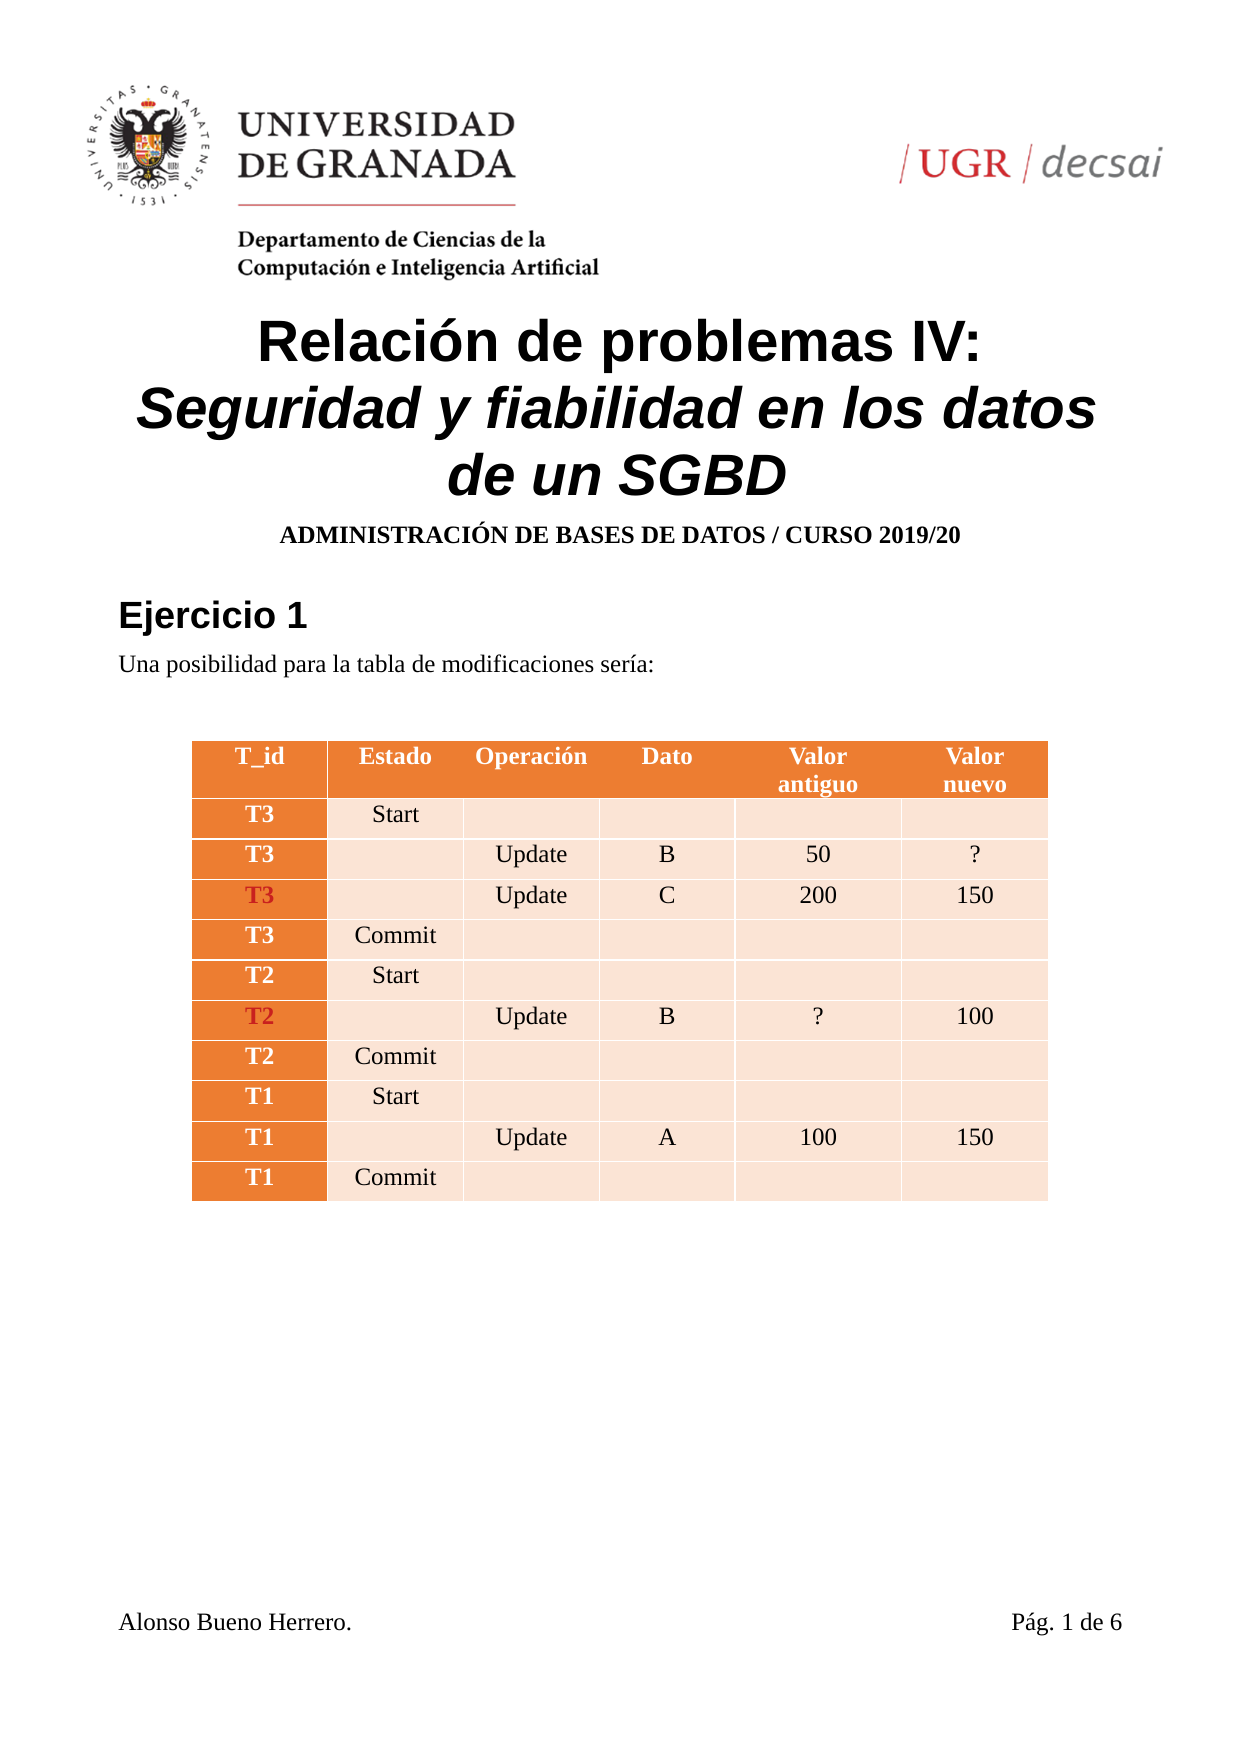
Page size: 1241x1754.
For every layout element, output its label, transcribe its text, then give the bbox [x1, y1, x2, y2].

table_cell ? [902, 840, 1048, 879]
table_cell [328, 1122, 463, 1161]
table_cell Start [328, 961, 463, 1000]
table_cell [736, 920, 901, 959]
table_cell Commit [328, 1162, 463, 1201]
table_cell T2 [192, 961, 327, 1000]
title Relación de problemas IV: Seguridad y fiabilidad en los datos de un SGBD [118, 307, 1122, 507]
table_cell [464, 961, 599, 1000]
table_cell [600, 1162, 734, 1201]
table_cell [736, 961, 901, 1000]
table_cell 200 [736, 880, 901, 919]
table_cell T2 [192, 1041, 327, 1080]
table_cell [736, 1041, 901, 1080]
table_cell ? [736, 1001, 901, 1040]
table_cell [902, 961, 1048, 1000]
table_cell Update [464, 880, 599, 919]
table_cell T3 [192, 799, 327, 838]
table_cell C [600, 880, 734, 919]
table_cell T3 [192, 840, 327, 879]
table_cell B [600, 840, 734, 879]
table_cell [600, 1041, 734, 1080]
table_cell T1 [192, 1162, 327, 1201]
table_cell Start [328, 799, 463, 838]
subtitle Ejercicio 1 [118, 593, 1122, 636]
table_header Valor nuevo [901, 741, 1048, 798]
table_cell T3 [192, 920, 327, 959]
table_cell Start [328, 1081, 463, 1121]
table_cell [736, 1081, 901, 1121]
table_header Dato [599, 741, 735, 798]
table_cell [600, 920, 734, 959]
table_header Operación [463, 741, 599, 798]
table_cell Update [464, 1001, 599, 1040]
table_cell T3 [192, 880, 327, 919]
table_cell [902, 1081, 1048, 1121]
table_cell [902, 799, 1048, 838]
table_cell 50 [736, 840, 901, 879]
table_cell [464, 799, 599, 838]
table_cell [600, 961, 734, 1000]
table_cell Update [464, 840, 599, 879]
table_cell [902, 1162, 1048, 1201]
table_cell [736, 1162, 901, 1201]
table_header T_id [192, 741, 327, 798]
table_cell Commit [328, 920, 463, 959]
table_cell 100 [902, 1001, 1048, 1040]
table_cell [328, 1001, 463, 1040]
table_cell [600, 1081, 734, 1121]
table_cell T1 [192, 1081, 327, 1121]
table_cell [328, 880, 463, 919]
table_cell [464, 920, 599, 959]
table_cell 150 [902, 1122, 1048, 1161]
table_header Estado [328, 741, 463, 798]
text Una posibilidad para la tabla de modificaciones sería: [118, 649, 1122, 677]
picture [1, 0, 1241, 307]
table_cell 150 [902, 880, 1048, 919]
table_cell [902, 1041, 1048, 1080]
text ADMINISTRACIÓN DE BASES DE DATOS / CURSO 2019/20 [118, 520, 1122, 549]
table_cell [464, 1162, 599, 1201]
table_cell Update [464, 1122, 599, 1161]
table_cell [464, 1041, 599, 1080]
table_cell [328, 840, 463, 879]
table_cell [464, 1081, 599, 1121]
table_cell 100 [736, 1122, 901, 1161]
table_header Valor antiguo [735, 741, 901, 798]
table_cell A [600, 1122, 734, 1161]
table_cell [736, 799, 901, 838]
table_cell [902, 920, 1048, 959]
table_cell Commit [328, 1041, 463, 1080]
table_cell T1 [192, 1122, 327, 1161]
table_cell [600, 799, 734, 838]
table_cell B [600, 1001, 734, 1040]
table_cell T2 [192, 1001, 327, 1040]
